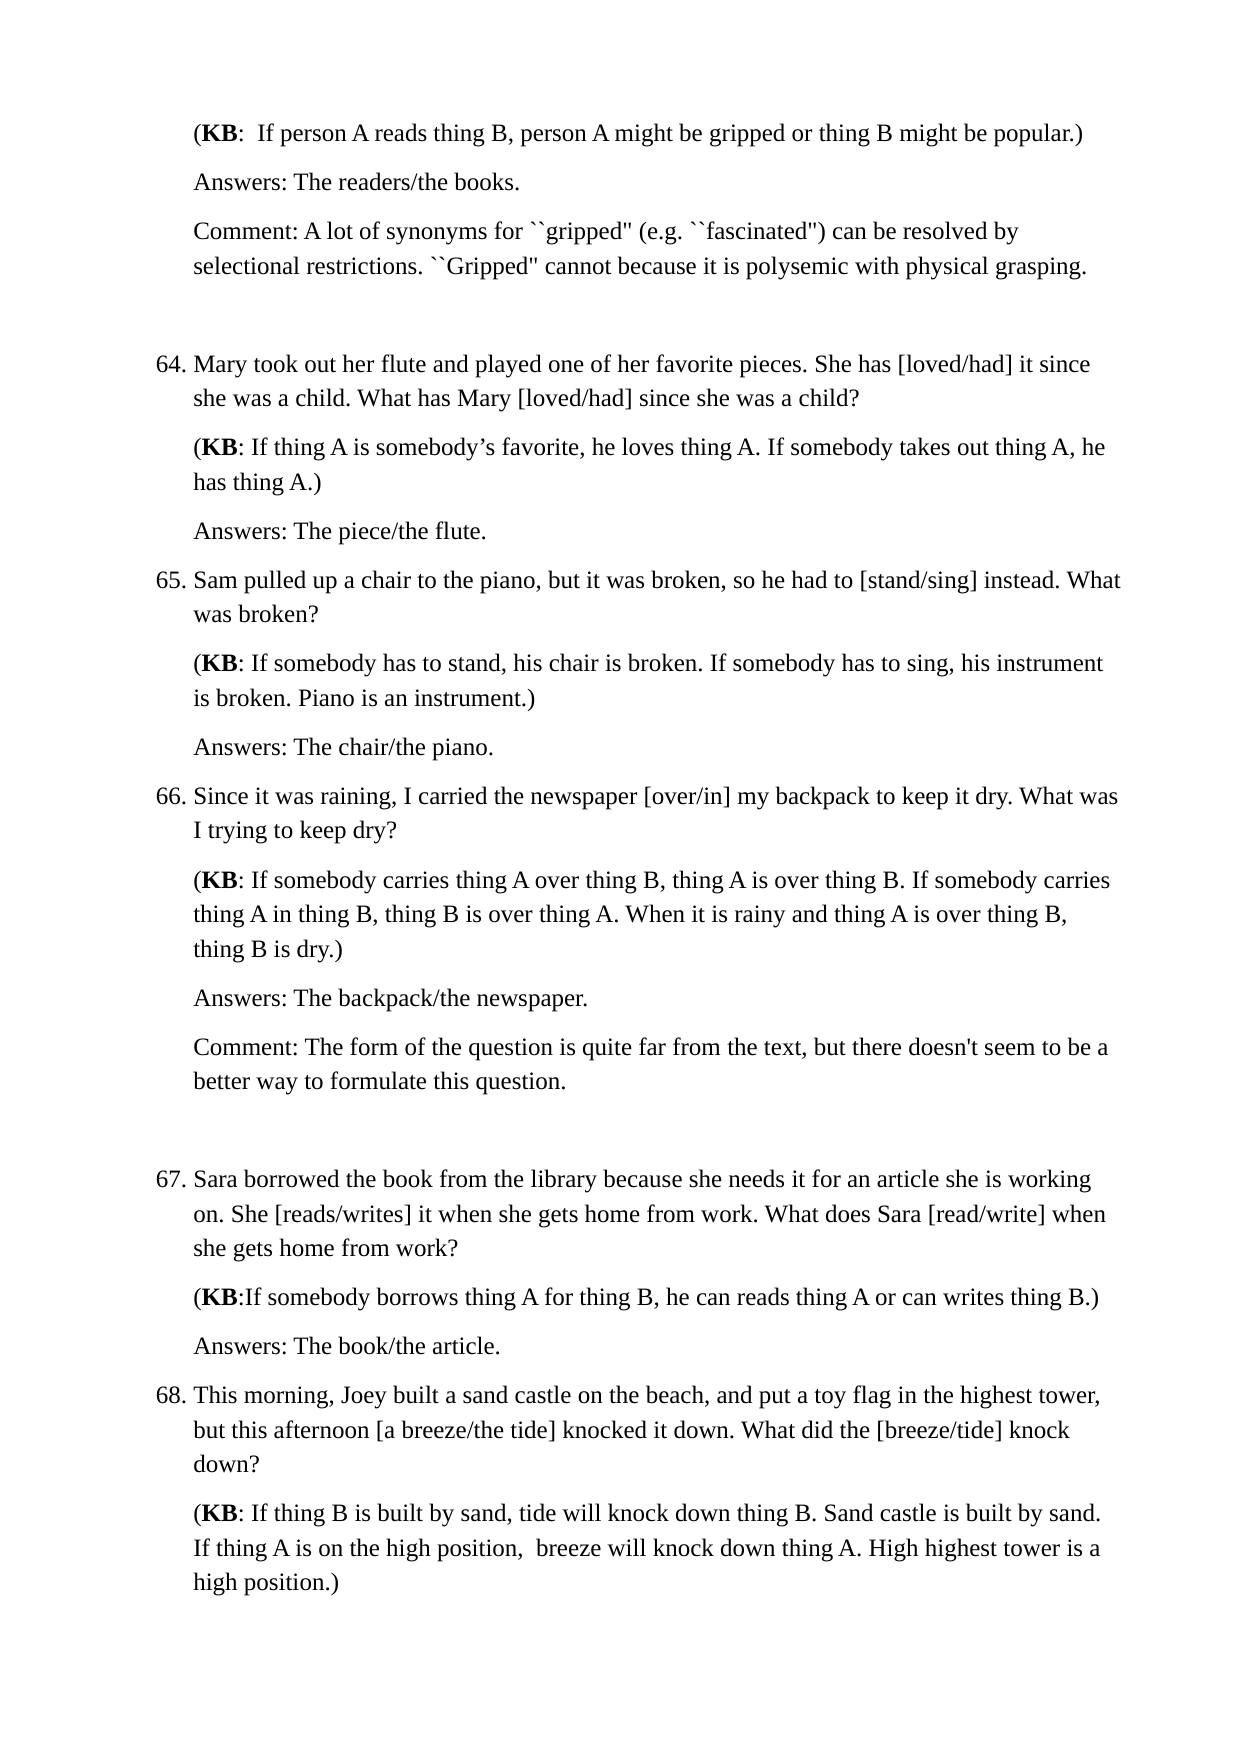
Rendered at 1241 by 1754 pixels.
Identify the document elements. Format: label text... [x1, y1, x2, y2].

list Answers: The chair/the piano. [156, 732, 1122, 761]
list This morning, Joey built a sand castle on the beach, and put a toy flag in the highest tower, but this afternoon [a breeze/the tide] knocked it down. What did the [breeze/tide] knock down? [156, 1381, 1122, 1478]
list (KB: If somebody has to stand, his chair is broken. If somebody has to sing, his instrument is broken. Piano is an instrument.) [156, 648, 1122, 712]
list Answers: The backpack/the newspaper. [156, 983, 1122, 1011]
list Mary took out her flute and played one of her favorite pieces. She has [loved/had] it since she was a child. What has Mary [loved/had] since she was a child? [156, 349, 1122, 412]
list (KB: If thing A is somebody’s favorite, he loves thing A. If somebody takes out thing A, he has thing A.) [156, 432, 1122, 496]
list Comment: A lot of synonyms for ``gripped" (e.g. ``fascinated") can be resolved by selectional restrictions. ``Gripped" cannot because it is polysemic with physical grasping. [156, 216, 1122, 279]
list (KB: If somebody carries thing A over thing B, thing A is over thing B. If somebody carries thing A in thing B, thing B is over thing A. When it is rainy and thing A is over thing B, thing B is dry.) [156, 865, 1122, 962]
list Sara borrowed the book from the library because she needs it for an article she is working on. She [reads/writes] it when she gets home from work. What does Sara [read/write] when she gets home from work? [156, 1164, 1122, 1262]
list Answers: The book/the article. [156, 1331, 1122, 1360]
list Sam pulled up a chair to the piano, but it was broken, so he had to [stand/sing] instead. What was broken? [156, 565, 1122, 628]
list Answers: The readers/the books. [156, 167, 1122, 196]
list (KB:If somebody borrows thing A for thing B, he can reads thing A or can writes thing B.) [156, 1282, 1122, 1311]
list Answers: The piece/the flute. [156, 516, 1122, 545]
list Comment: The form of the question is quite far from the text, but there doesn't seem to be a better way to formulate this question. [156, 1032, 1122, 1095]
list (KB: If person A reads thing B, person A might be gripped or thing B might be popular.) [156, 118, 1122, 147]
list (KB: If thing B is built by sand, tide will knock down thing B. Sand castle is built by sand. If thing A is on the high position, breeze will knock down thing A. High highest tower is a high position.) [156, 1498, 1122, 1596]
list Since it was raining, I carried the newspaper [over/in] my backpack to keep it dry. What was I trying to keep dry? [156, 781, 1122, 844]
